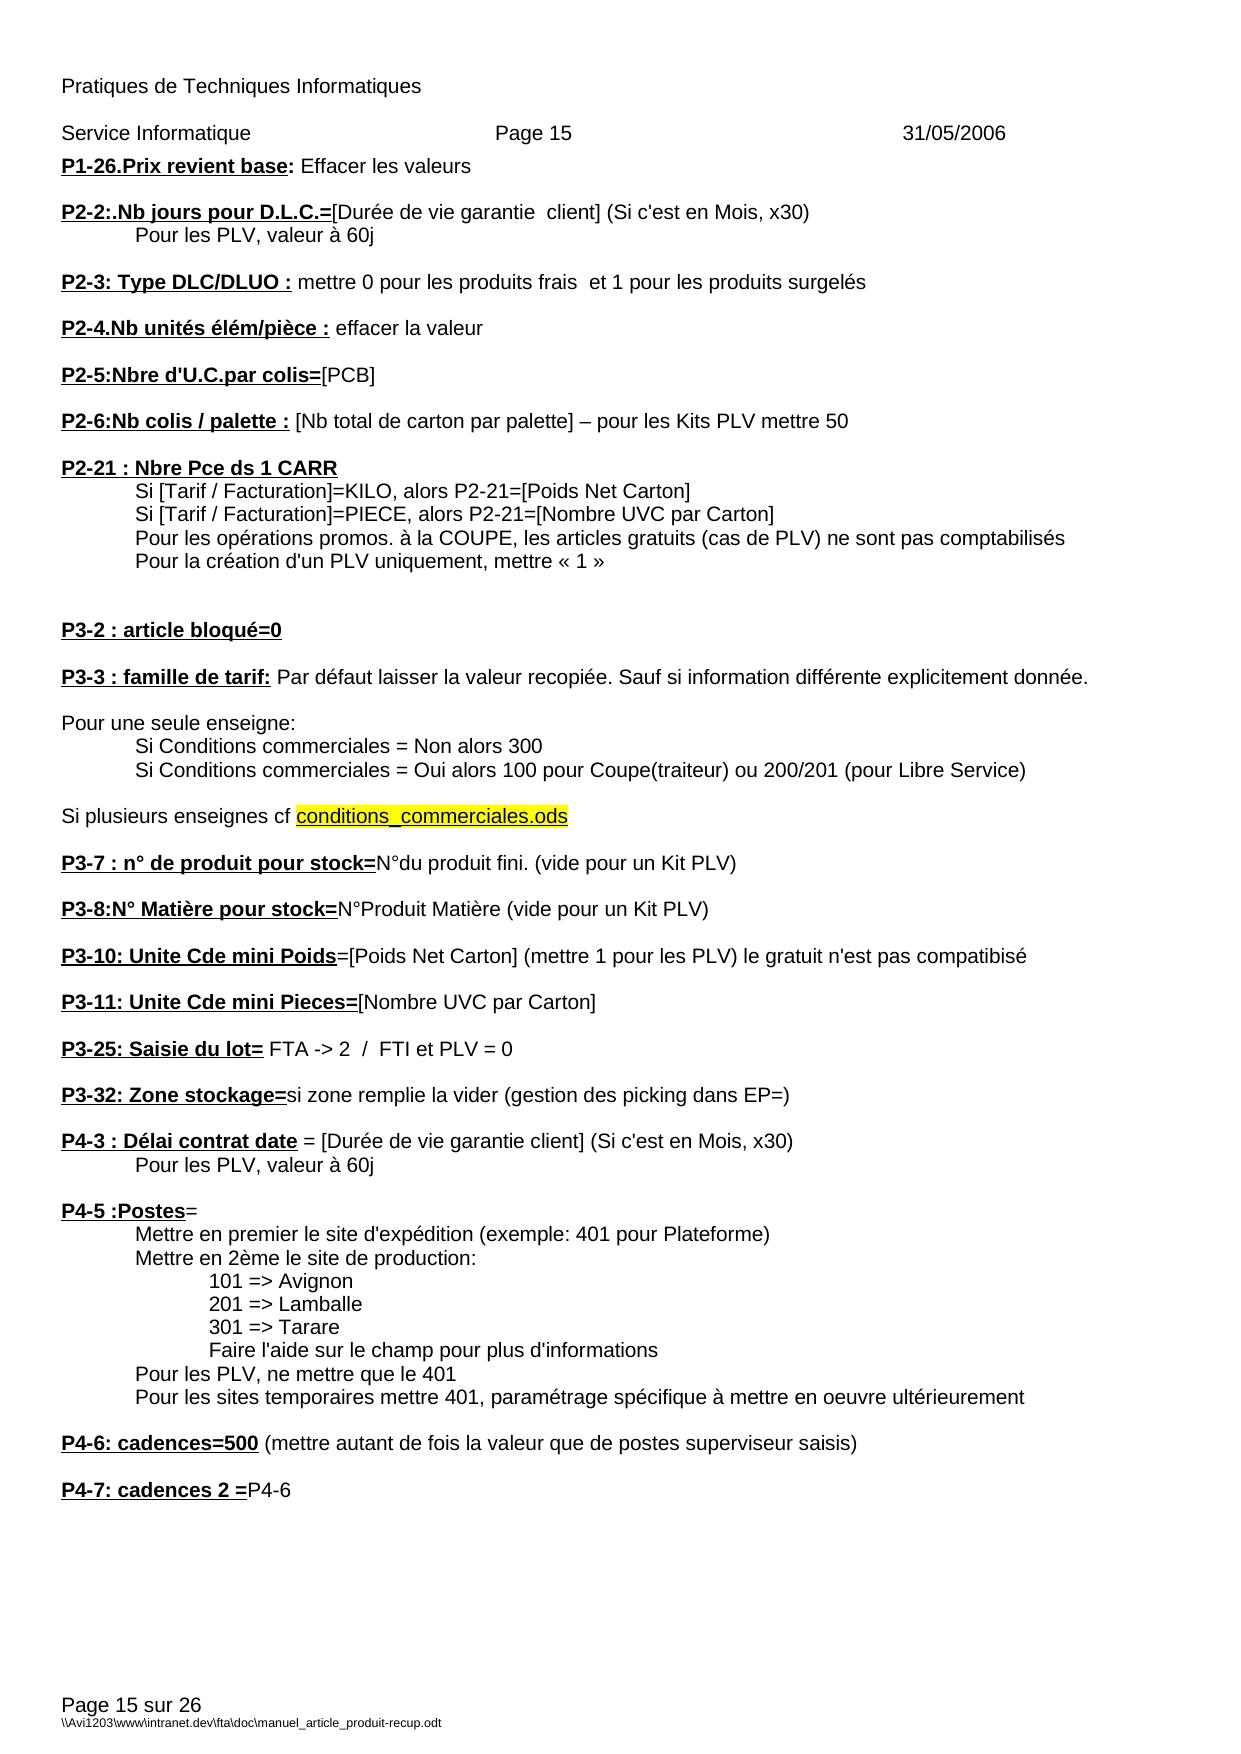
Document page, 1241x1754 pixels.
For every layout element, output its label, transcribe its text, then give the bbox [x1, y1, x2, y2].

text P4-7: cadences 2 =P4-6 [61, 1478, 1180, 1502]
text P2-6:Nb colis / palette : [Nb total de carton par palette] – pour les Kits PLV mettre 50 [61, 410, 1180, 433]
text Pour les PLV, valeur à 60j [61, 224, 1180, 247]
text 101 => Avignon [61, 1269, 1180, 1293]
text P4-6: cadences=500 (mettre autant de fois la valeur que de postes superviseur saisis) [61, 1432, 1180, 1455]
text P3-7 : n° de produit pour stock=N°du produit fini. (vide pour un Kit PLV) [61, 851, 1180, 874]
text P3-32: Zone stockage=si zone remplie la vider (gestion des picking dans EP=) [61, 1084, 1180, 1107]
text P3-11: Unite Cde mini Pieces=[Nombre UVC par Carton] [61, 991, 1180, 1014]
text Si plusieurs enseignes cf conditions_commerciales.ods [61, 805, 1180, 828]
text P4-3 : Délai contrat date = [Durée de vie garantie client] (Si c'est en Mois, x30) [61, 1130, 1180, 1153]
text Pour les PLV, valeur à 60j [61, 1153, 1180, 1177]
text Faire l'aide sur le champ pour plus d'informations [61, 1339, 1180, 1362]
text P3-25: Saisie du lot= FTA -> 2 / FTI et PLV = 0 [61, 1037, 1180, 1060]
text P1-26.Prix revient base: Effacer les valeurs [61, 154, 1180, 178]
text P2-2:.Nb jours pour D.L.C.=[Durée de vie garantie client] (Si c'est en Mois, x30) [61, 201, 1180, 224]
text Si [Tarif / Facturation]=PIECE, alors P2-21=[Nombre UVC par Carton] [61, 503, 1180, 526]
text Pour les PLV, ne mettre que le 401 [61, 1362, 1180, 1386]
text P3-10: Unite Cde mini Poids=[Poids Net Carton] (mettre 1 pour les PLV) le gratuit n'est pas compatibisé [61, 944, 1180, 967]
text Pour les sites temporaires mettre 401, paramétrage spécifique à mettre en oeuvre ultérieurement [61, 1386, 1180, 1409]
text Si Conditions commerciales = Oui alors 100 pour Coupe(traiteur) ou 200/201 (pour Libre Service) [61, 758, 1180, 782]
text Si Conditions commerciales = Non alors 300 [61, 735, 1180, 758]
text P2-3: Type DLC/DLUO : mettre 0 pour les produits frais et 1 pour les produits surgelés [61, 271, 1180, 294]
text P3-2 : article bloqué=0 [61, 619, 1180, 642]
text P2-5:Nbre d'U.C.par colis=[PCB] [61, 363, 1180, 387]
text Pour une seule enseigne: [61, 712, 1180, 735]
text P2-21 : Nbre Pce ds 1 CARR [61, 456, 1180, 480]
text P3-3 : famille de tarif: Par défaut laisser la valeur recopiée. Sauf si information différente explicitement donnée. [61, 666, 1180, 689]
text Si [Tarif / Facturation]=KILO, alors P2-21=[Poids Net Carton] [61, 480, 1180, 503]
text P2-4.Nb unités élém/pièce : effacer la valeur [61, 317, 1180, 340]
text 301 => Tarare [61, 1316, 1180, 1339]
text P3-8:N° Matière pour stock=N°Produit Matière (vide pour un Kit PLV) [61, 898, 1180, 921]
text Pour la création d'un PLV uniquement, mettre « 1 » [61, 549, 1180, 573]
text 201 => Lamballe [61, 1293, 1180, 1316]
text Mettre en 2ème le site de production: [61, 1246, 1180, 1269]
text P4-5 :Postes= [61, 1200, 1180, 1223]
text Pour les opérations promos. à la COUPE, les articles gratuits (cas de PLV) ne sont pas comptabilisés [61, 526, 1180, 549]
text Mettre en premier le site d'expédition (exemple: 401 pour Plateforme) [61, 1223, 1180, 1246]
